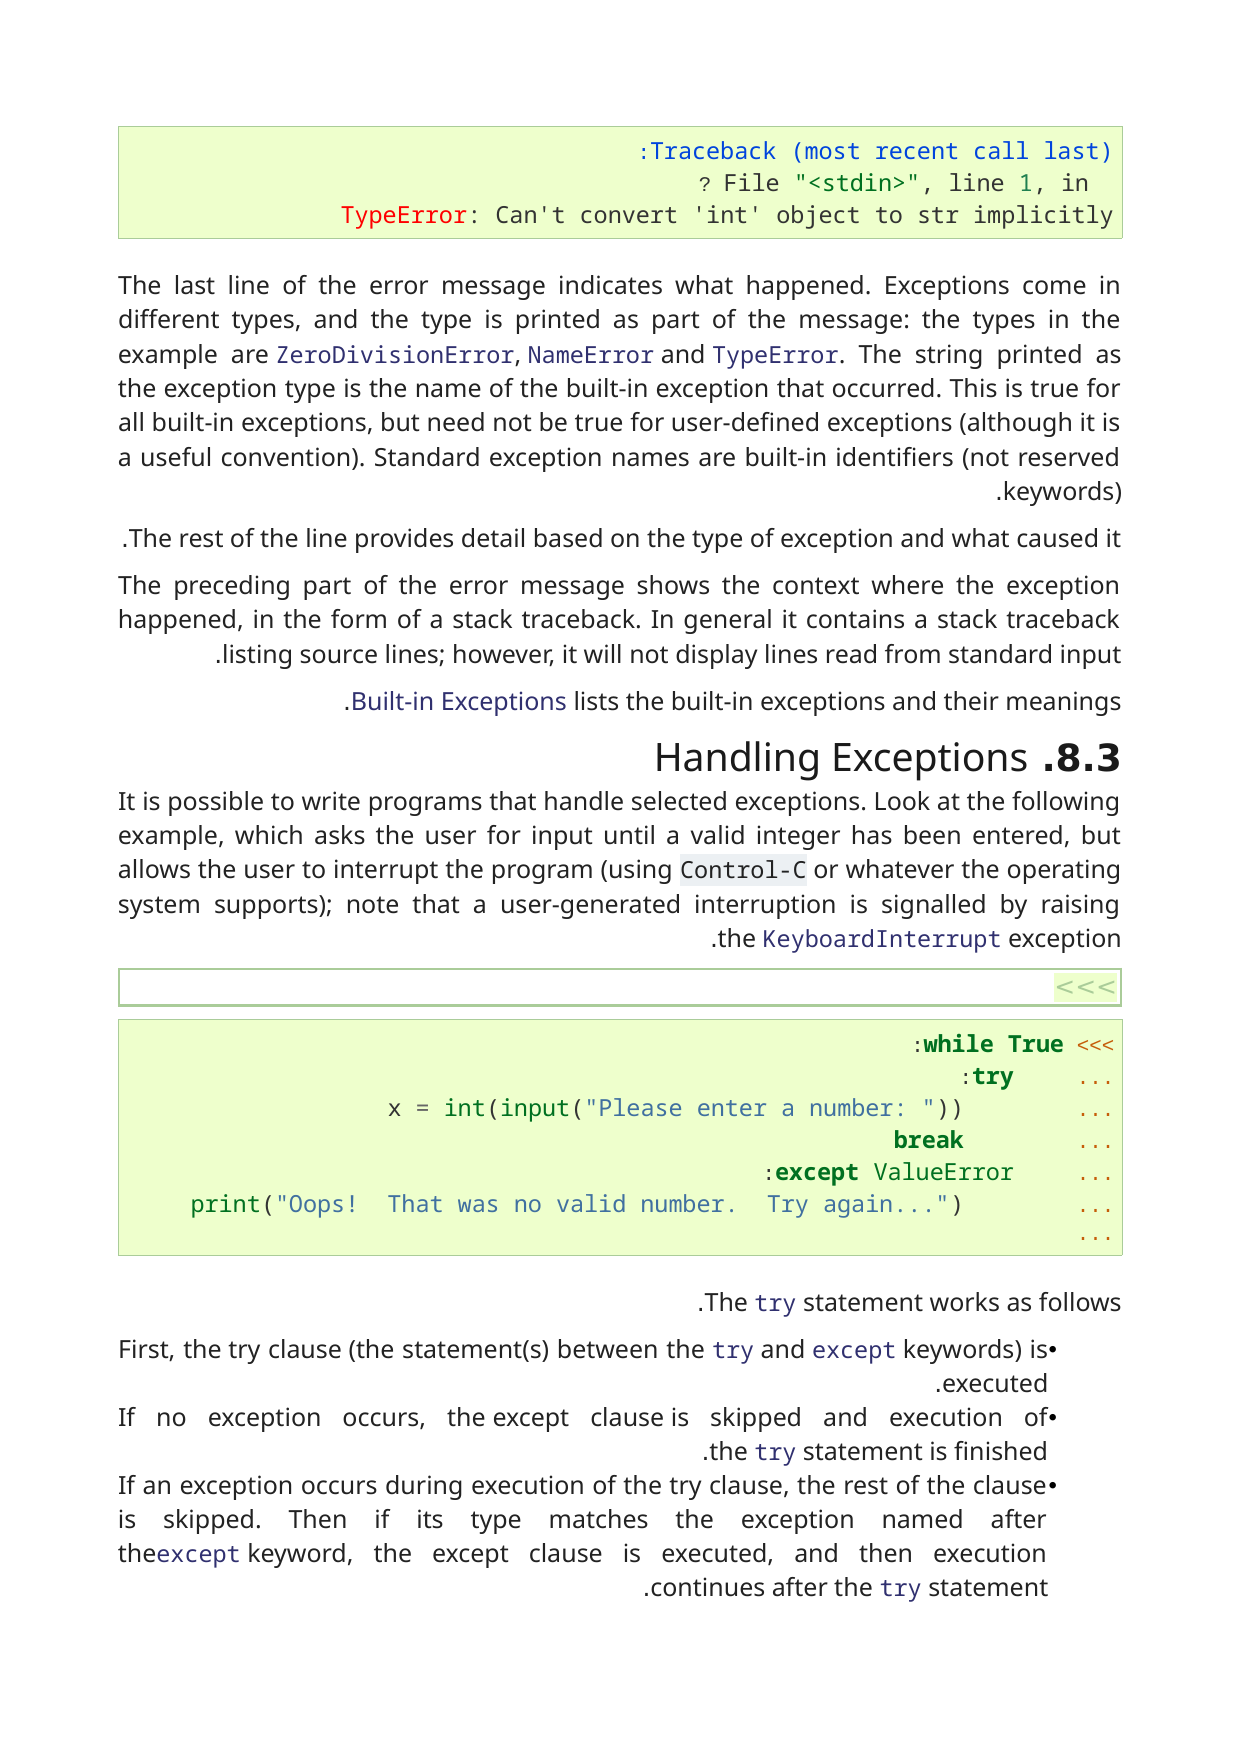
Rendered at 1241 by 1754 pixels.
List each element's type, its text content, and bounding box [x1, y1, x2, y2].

text ... [119, 1211, 1122, 1255]
text ... try: [119, 1051, 1122, 1083]
text >>> [120, 970, 1120, 1004]
text TypeError: Can't convert 'int' object to str implicitly [119, 190, 1122, 238]
text Built-in Exceptions lists the built-in exceptions and their meanings. [118, 683, 1122, 717]
text ... x = int(input("Please enter a number: ")) [119, 1083, 1122, 1115]
list First, the try clause (the statement(s) between the try and except keywords) is executed. [118, 1331, 1078, 1399]
list If an exception occurs during execution of the try clause, the rest of the clause is skipped. Then if its type matches the exception named after theexcept keyword, the except clause is executed, and then execution continues after the try statement. [118, 1467, 1078, 1604]
text File "<stdin>", line 1, in ? [119, 158, 1122, 190]
text ... except ValueError: [119, 1147, 1122, 1179]
subtitle 8.3. Handling Exceptions [118, 730, 1122, 783]
text The try statement works as follows. [118, 1284, 1122, 1319]
text It is possible to write programs that handle selected exceptions. Look at the following example, which asks the user for input until a valid integer has been entered, but allows the user to interrupt the program (using Control-C or whatever the operating system supports); note that a user-generated interruption is signalled by raising the KeyboardInterrupt exception. [118, 783, 1122, 955]
text The rest of the line provides detail based on the type of exception and what caused it. [118, 520, 1122, 555]
text The last line of the error message indicates what happened. Exceptions come in different types, and the type is printed as part of the message: the types in the example are ZeroDivisionError, NameError and TypeError. The string printed as the exception type is the name of the built-in exception that occurred. This is true for all built-in exceptions, but need not be true for user-defined exceptions (although it is a useful convention). Standard exception names are built-in identifiers (not reserved keywords). [118, 267, 1122, 508]
text >>> while True: [119, 1020, 1122, 1051]
text The preceding part of the error message shows the context where the exception happened, in the form of a stack traceback. In general it contains a stack traceback listing source lines; however, it will not display lines read from standard input. [118, 567, 1122, 670]
text ... print("Oops! That was no valid number. Try again...") [119, 1179, 1122, 1211]
text ... break [119, 1115, 1122, 1147]
text Traceback (most recent call last): [119, 127, 1122, 158]
list If no exception occurs, the except clause is skipped and execution of the try statement is finished. [118, 1399, 1078, 1467]
